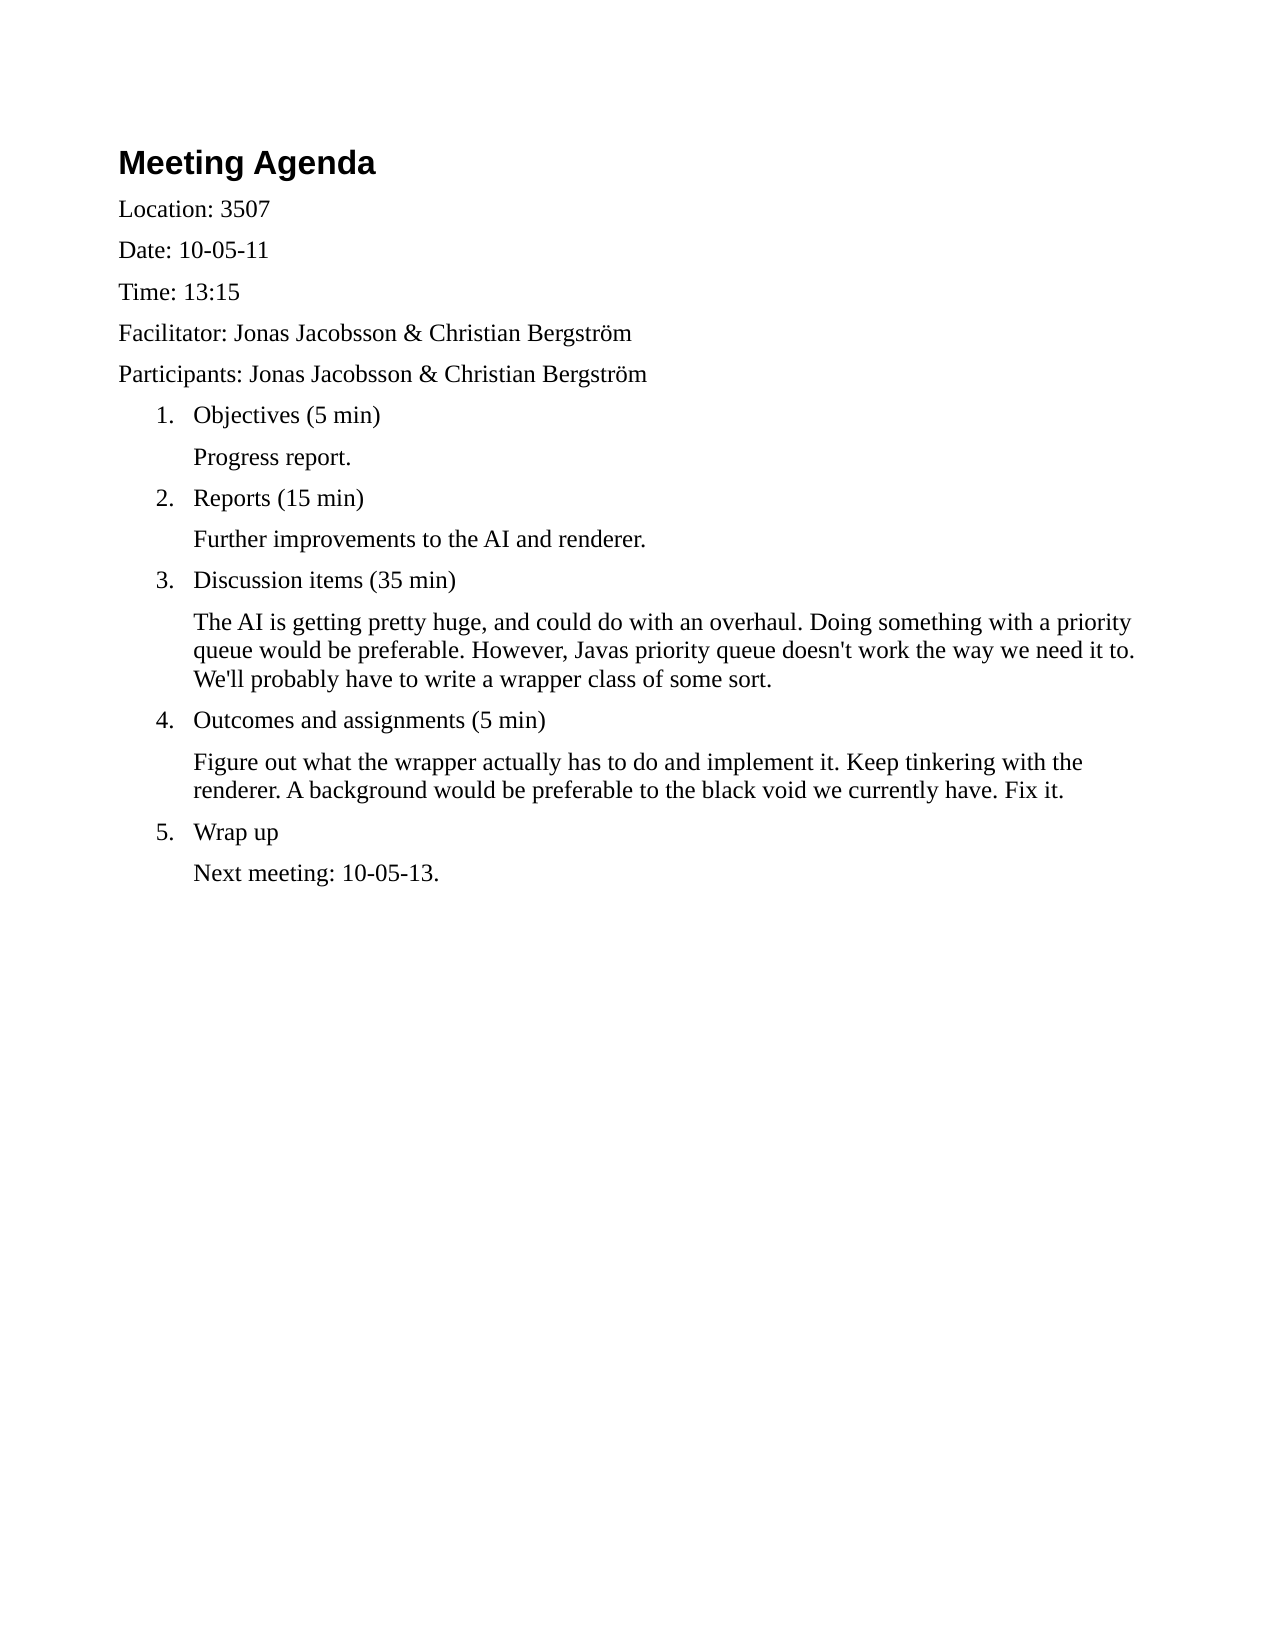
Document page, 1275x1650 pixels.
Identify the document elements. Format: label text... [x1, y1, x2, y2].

list Progress report. [156, 442, 1157, 471]
text Date: 10-05-11 [118, 236, 1157, 264]
list Wrap up [156, 817, 1157, 846]
list The AI is getting pretty huge, and could do with an overhaul. Doing something with a priority queue would be preferable. However, Javas priority queue doesn't work the way we need it to. We'll probably have to write a wrapper class of some sort. [156, 607, 1157, 693]
list Discussion items (35 min) [156, 566, 1157, 594]
text Location: 3507 [118, 194, 1157, 223]
text Time: 13:15 [118, 277, 1157, 306]
list Outcomes and assignments (5 min) [156, 706, 1157, 734]
text Participants: Jonas Jacobsson & Christian Bergström [118, 359, 1157, 388]
list Further improvements to the AI and renderer. [156, 524, 1157, 553]
list Objectives (5 min) [156, 401, 1157, 429]
subtitle Meeting Agenda [118, 143, 1157, 182]
list Reports (15 min) [156, 483, 1157, 512]
text Facilitator: Jonas Jacobsson & Christian Bergström [118, 318, 1157, 347]
list Figure out what the wrapper actually has to do and implement it. Keep tinkering with the renderer. A background would be preferable to the black void we currently have. Fix it. [156, 747, 1157, 804]
list Next meeting: 10-05-13. [156, 858, 1157, 887]
